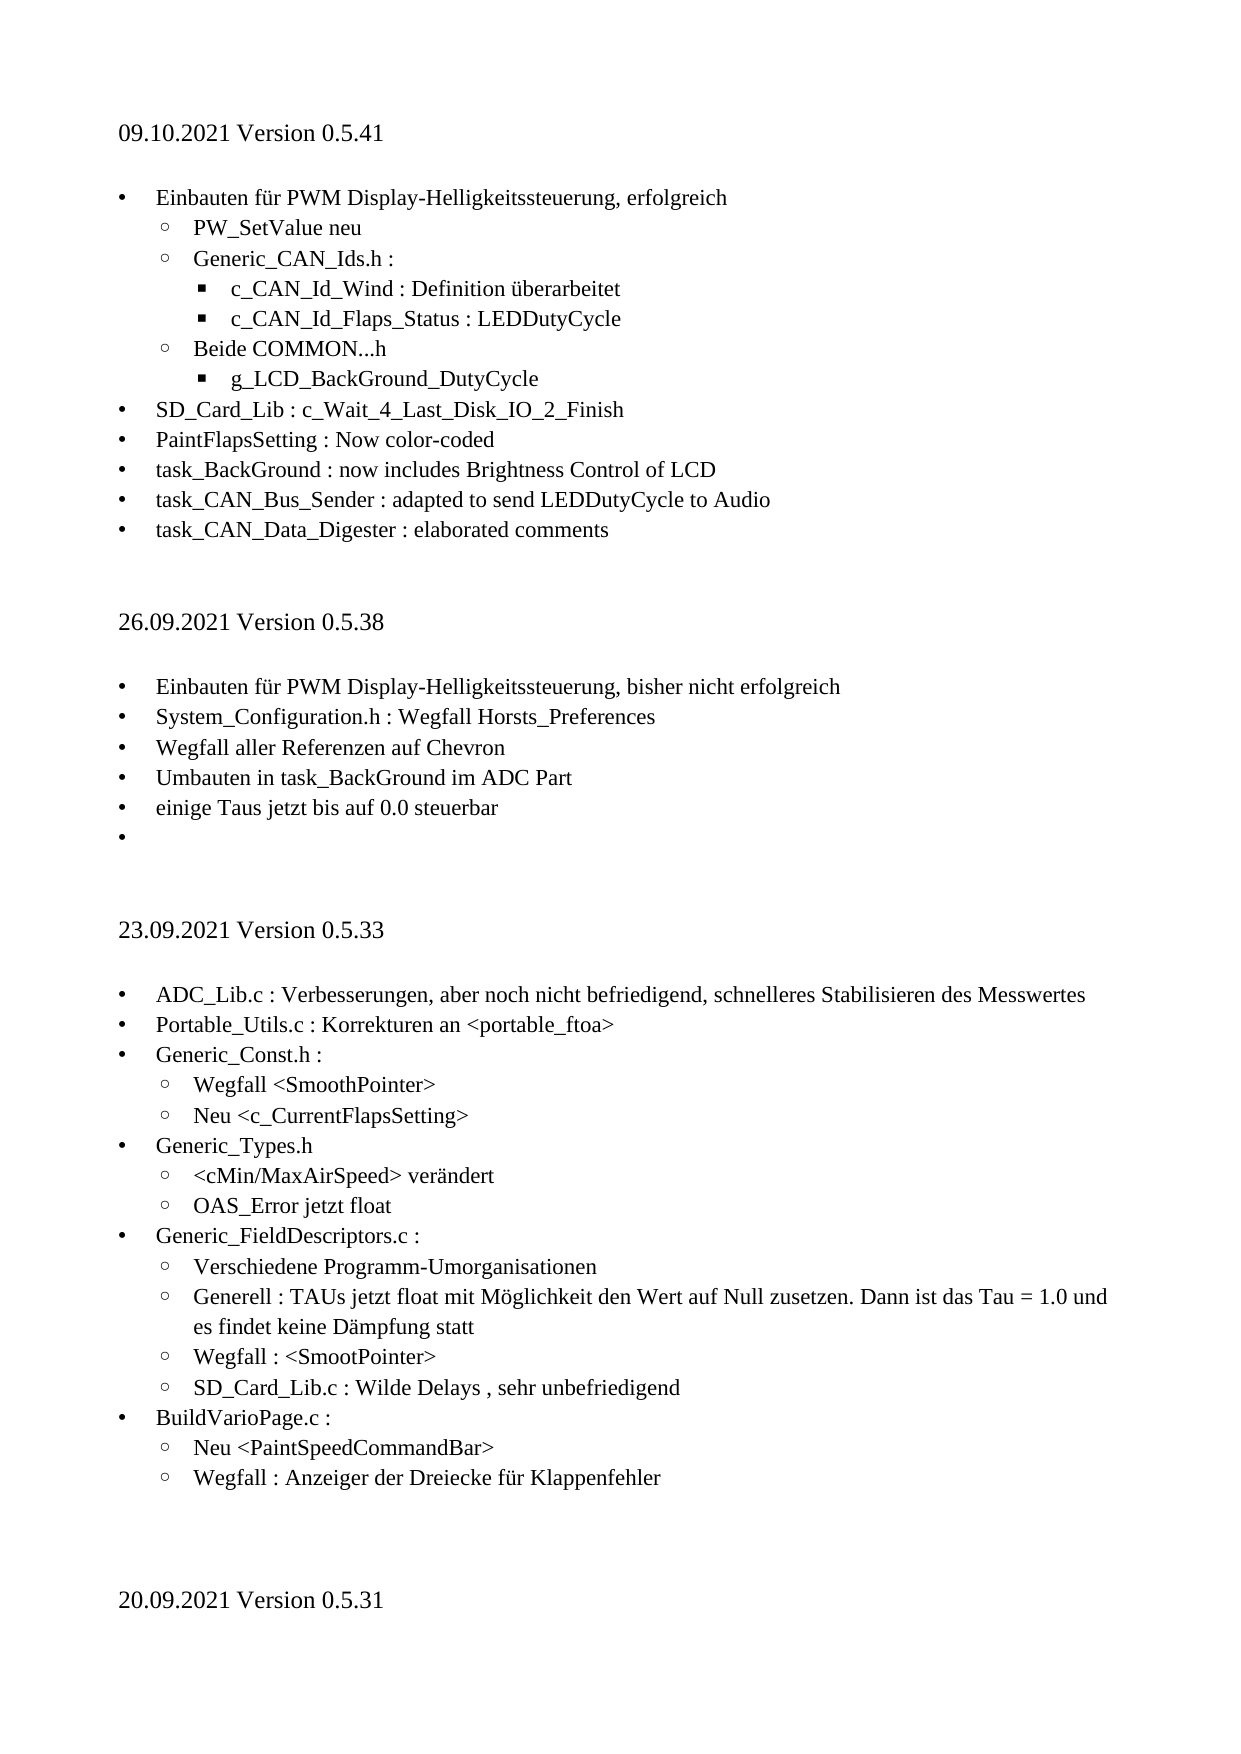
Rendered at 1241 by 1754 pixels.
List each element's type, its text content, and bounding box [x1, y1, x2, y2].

list ADC_Lib.c : Verbesserungen, aber noch nicht befriedigend, schnelleres Stabilisieren des Messwertes [118, 981, 1122, 1007]
list Generic_CAN_Ids.h : [156, 244, 1122, 271]
list OAS_Error jetzt float [156, 1192, 1122, 1219]
list Verschiedene Programm-Umorganisationen [156, 1253, 1122, 1279]
list Neu <c_CurrentFlapsSetting> [156, 1102, 1122, 1128]
text 09.10.2021 Version 0.5.41 [118, 118, 1122, 147]
list Umbauten in task_BackGround im ADC Part [118, 764, 1122, 790]
list Generic_Types.h [118, 1132, 1122, 1158]
list Beide COMMON...h [156, 335, 1122, 362]
list Wegfall : Anzeiger der Dreiecke für Klappenfehler [156, 1464, 1122, 1491]
list System_Configuration.h : Wegfall Horsts_Preferences [118, 703, 1122, 730]
list task_CAN_Data_Digester : elaborated comments [118, 516, 1122, 543]
list PaintFlapsSetting : Now color-coded [118, 426, 1122, 452]
list task_CAN_Bus_Sender : adapted to send LEDDutyCycle to Audio [118, 486, 1122, 513]
list Generic_FieldDescriptors.c : [118, 1222, 1122, 1249]
list PW_SetValue neu [156, 214, 1122, 241]
list Wegfall : <SmootPointer> [156, 1343, 1122, 1370]
list einige Taus jetzt bis auf 0.0 steuerbar [118, 794, 1122, 820]
list c_CAN_Id_Flaps_Status : LEDDutyCycle [193, 305, 1122, 331]
list Einbauten für PWM Display-Helligkeitssteuerung, bisher nicht erfolgreich [118, 673, 1122, 699]
list task_BackGround : now includes Brightness Control of LCD [118, 456, 1122, 482]
text 20.09.2021 Version 0.5.31 [118, 1585, 1122, 1614]
text 23.09.2021 Version 0.5.33 [118, 915, 1122, 943]
list Wegfall aller Referenzen auf Chevron [118, 733, 1122, 760]
list Portable_Utils.c : Korrekturen an <portable_ftoa> [118, 1011, 1122, 1037]
list Wegfall <SmoothPointer> [156, 1071, 1122, 1098]
list Generell : TAUs jetzt float mit Möglichkeit den Wert auf Null zusetzen. Dann ist das Tau = 1.0 und es findet keine Dämpfung statt [156, 1283, 1122, 1339]
list SD_Card_Lib : c_Wait_4_Last_Disk_IO_2_Finish [118, 396, 1122, 422]
list SD_Card_Lib.c : Wilde Delays , sehr unbefriedigend [156, 1373, 1122, 1400]
list g_LCD_BackGround_DutyCycle [193, 365, 1122, 392]
list c_CAN_Id_Wind : Definition überarbeitet [193, 275, 1122, 301]
list Generic_Const.h : [118, 1041, 1122, 1068]
list Neu <PaintSpeedCommandBar> [156, 1434, 1122, 1460]
list BuildVarioPage.c : [118, 1404, 1122, 1430]
text 26.09.2021 Version 0.5.38 [118, 607, 1122, 636]
list <cMin/MaxAirSpeed> verändert [156, 1162, 1122, 1188]
list Einbauten für PWM Display-Helligkeitssteuerung, erfolgreich [118, 184, 1122, 211]
